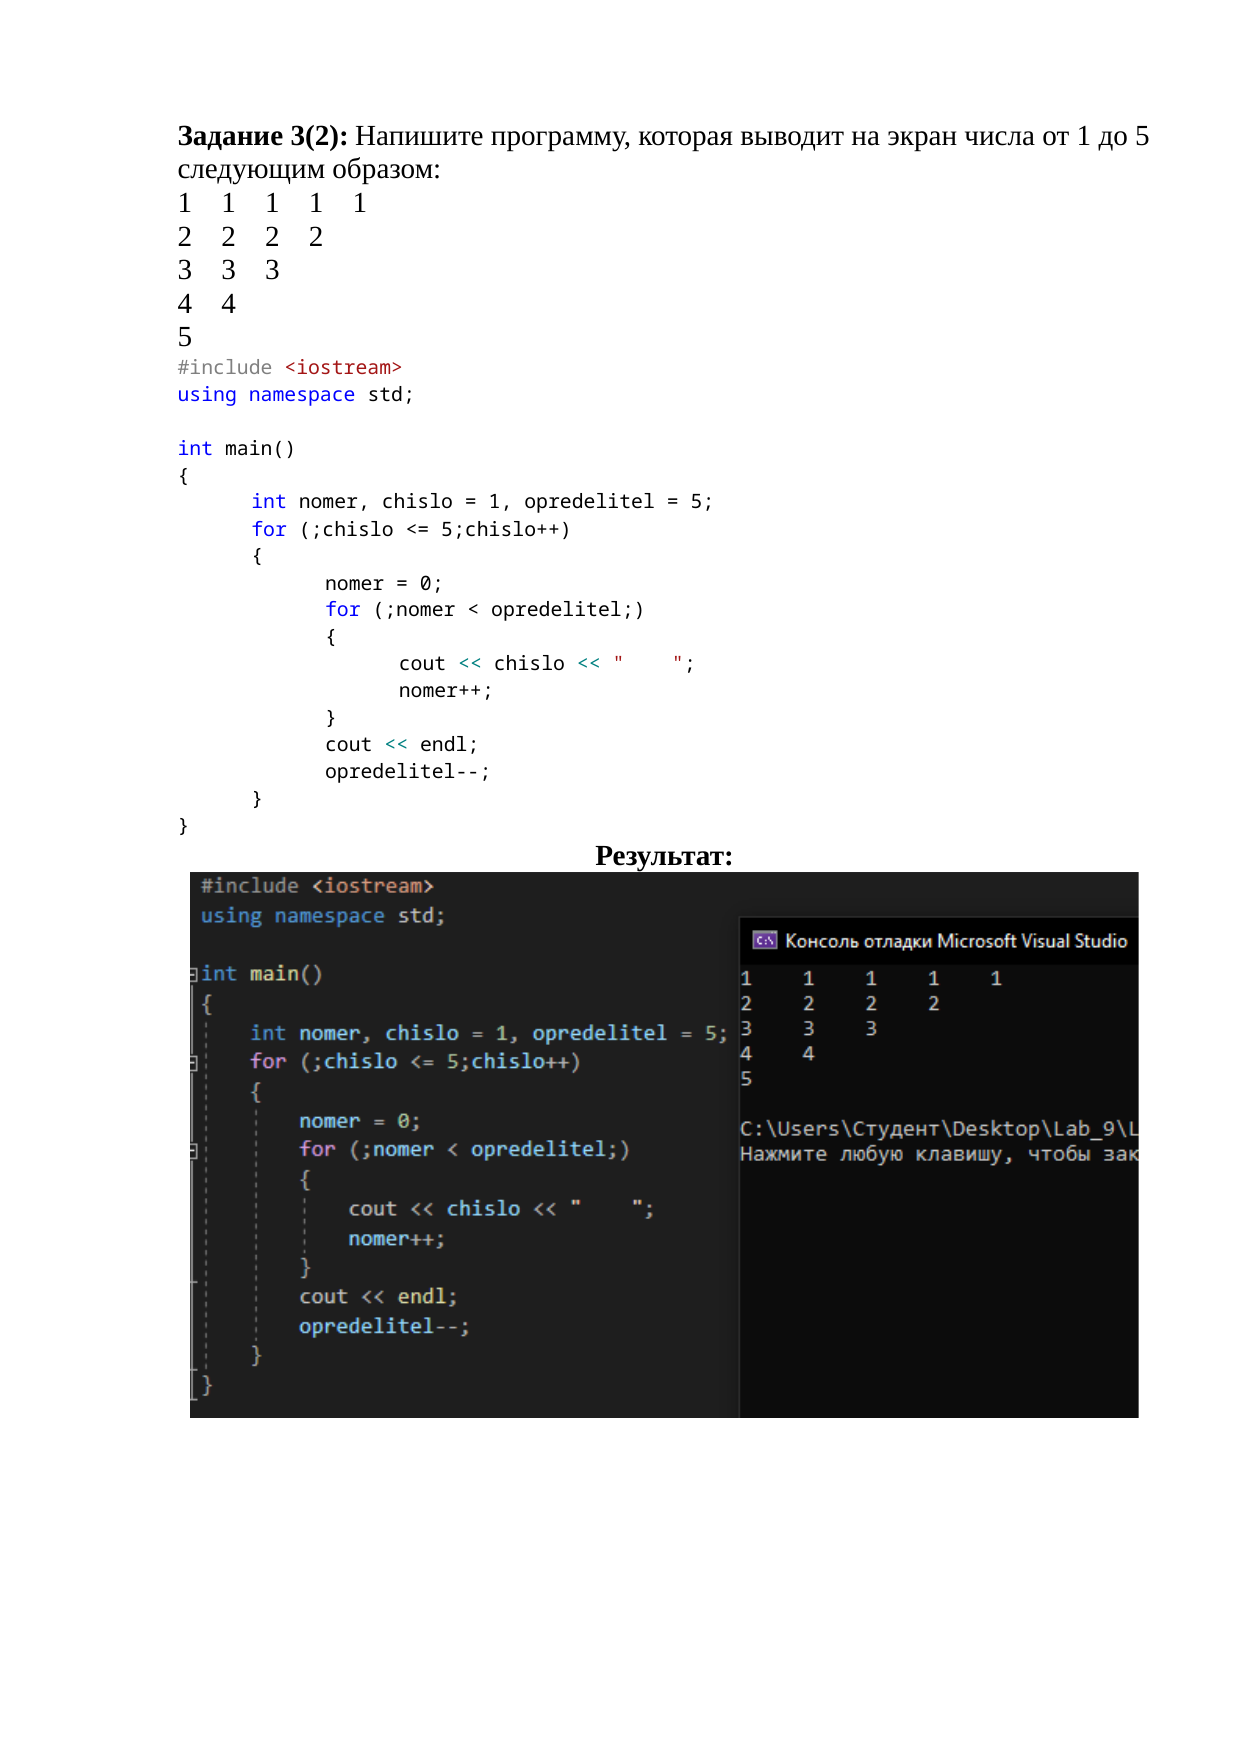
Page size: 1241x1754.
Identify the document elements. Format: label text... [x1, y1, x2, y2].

text 1 1 1 1 1 [177, 185, 1152, 219]
text 5 [177, 319, 1152, 353]
text opredelitel--; [177, 758, 1152, 784]
text cout << chislo << " "; [177, 650, 1152, 677]
text { [177, 461, 1152, 488]
text 3 3 3 [177, 252, 1152, 286]
text nomer = 0; [177, 569, 1152, 596]
text 2 2 2 2 [177, 219, 1152, 252]
text cout << endl; [177, 731, 1152, 758]
text 4 4 [177, 286, 1152, 319]
text { [177, 623, 1152, 650]
text } [177, 812, 1152, 838]
text } [177, 704, 1152, 731]
text Задание 3(2): Напишите программу, которая выводит на экран числа от 1 до 5 следующим образом: [177, 118, 1152, 185]
text Результат: [177, 838, 1152, 872]
text for (;chislo <= 5;chislo++) [177, 515, 1152, 542]
text { [177, 542, 1152, 569]
text nomer++; [177, 677, 1152, 704]
text using namespace std; [177, 380, 1152, 407]
text #include <iostream> [177, 353, 1152, 380]
text int main() [177, 434, 1152, 461]
text int nomer, chislo = 1, opredelitel = 5; [177, 488, 1152, 515]
text for (;nomer < opredelitel;) [177, 596, 1152, 623]
text } [177, 784, 1152, 812]
picture [190, 872, 1139, 1418]
